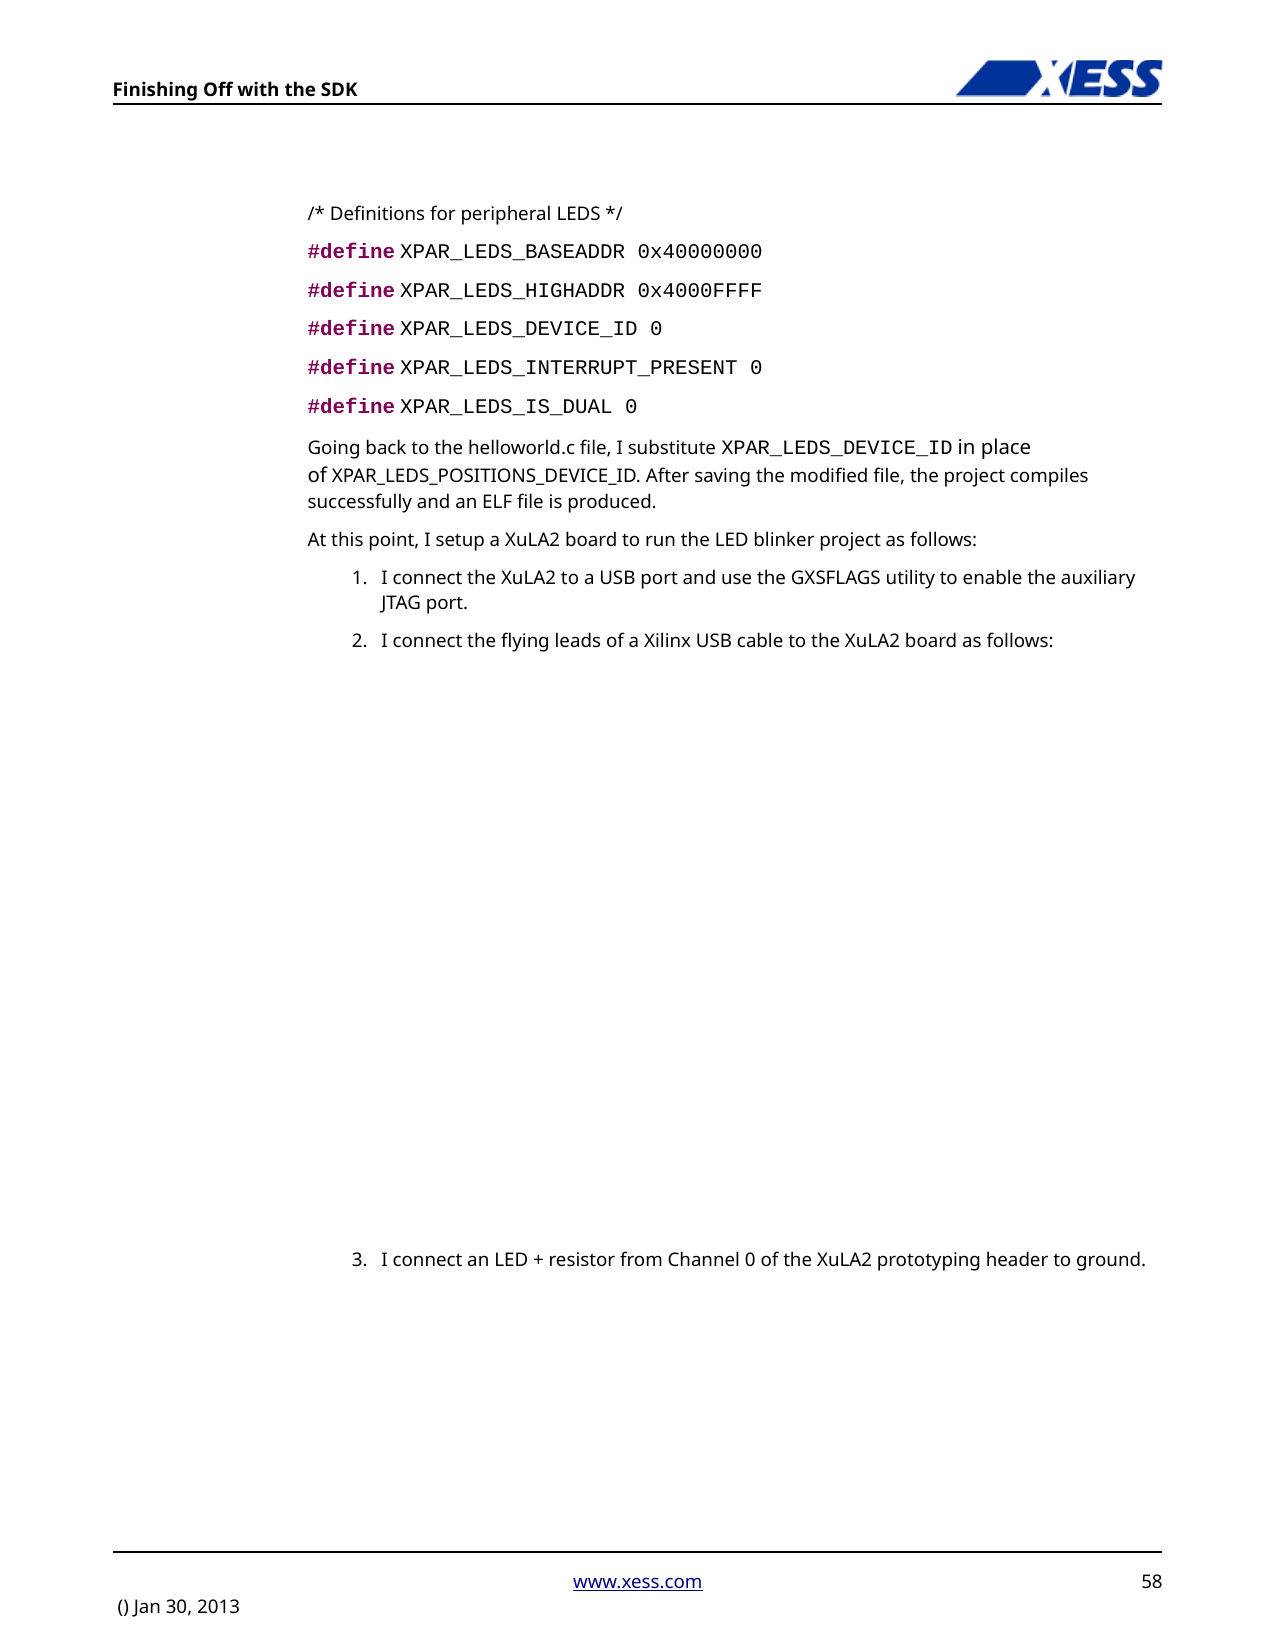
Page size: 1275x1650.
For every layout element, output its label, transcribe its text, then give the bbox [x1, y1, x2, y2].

picture [955, 60, 1163, 97]
text #define XPAR_LEDS_IS_DUAL 0 [307, 393, 1162, 420]
text /* Definitions for peripheral LEDS */ [307, 200, 1162, 226]
text #define XPAR_LEDS_BASEADDR 0x40000000 [307, 238, 1162, 264]
text At this point, I setup a XuLA2 board to run the LED blinker project as follows: [307, 526, 1162, 551]
text Going back to the helloworld.c file, I substitute XPAR_LEDS_DEVICE_ID in place of XPAR_LEDS_POSITIONS_DEVICE_ID. After saving the modified file, the project compiles successfully and an ELF file is produced. [307, 432, 1162, 513]
list I connect the flying leads of a Xilinx USB cable to the XuLA2 board as follows: [352, 627, 1162, 653]
text #define XPAR_LEDS_DEVICE_ID 0 [307, 316, 1162, 342]
list I connect the XuLA2 to a USB port and use the GXSFLAGS utility to enable the auxiliary JTAG port. [352, 564, 1162, 615]
text #define XPAR_LEDS_HIGHADDR 0x4000FFFF [307, 277, 1162, 303]
list I connect an LED + resistor from Channel 0 of the XuLA2 prototyping header to ground. [352, 1247, 1162, 1272]
text #define XPAR_LEDS_INTERRUPT_PRESENT 0 [307, 354, 1162, 381]
